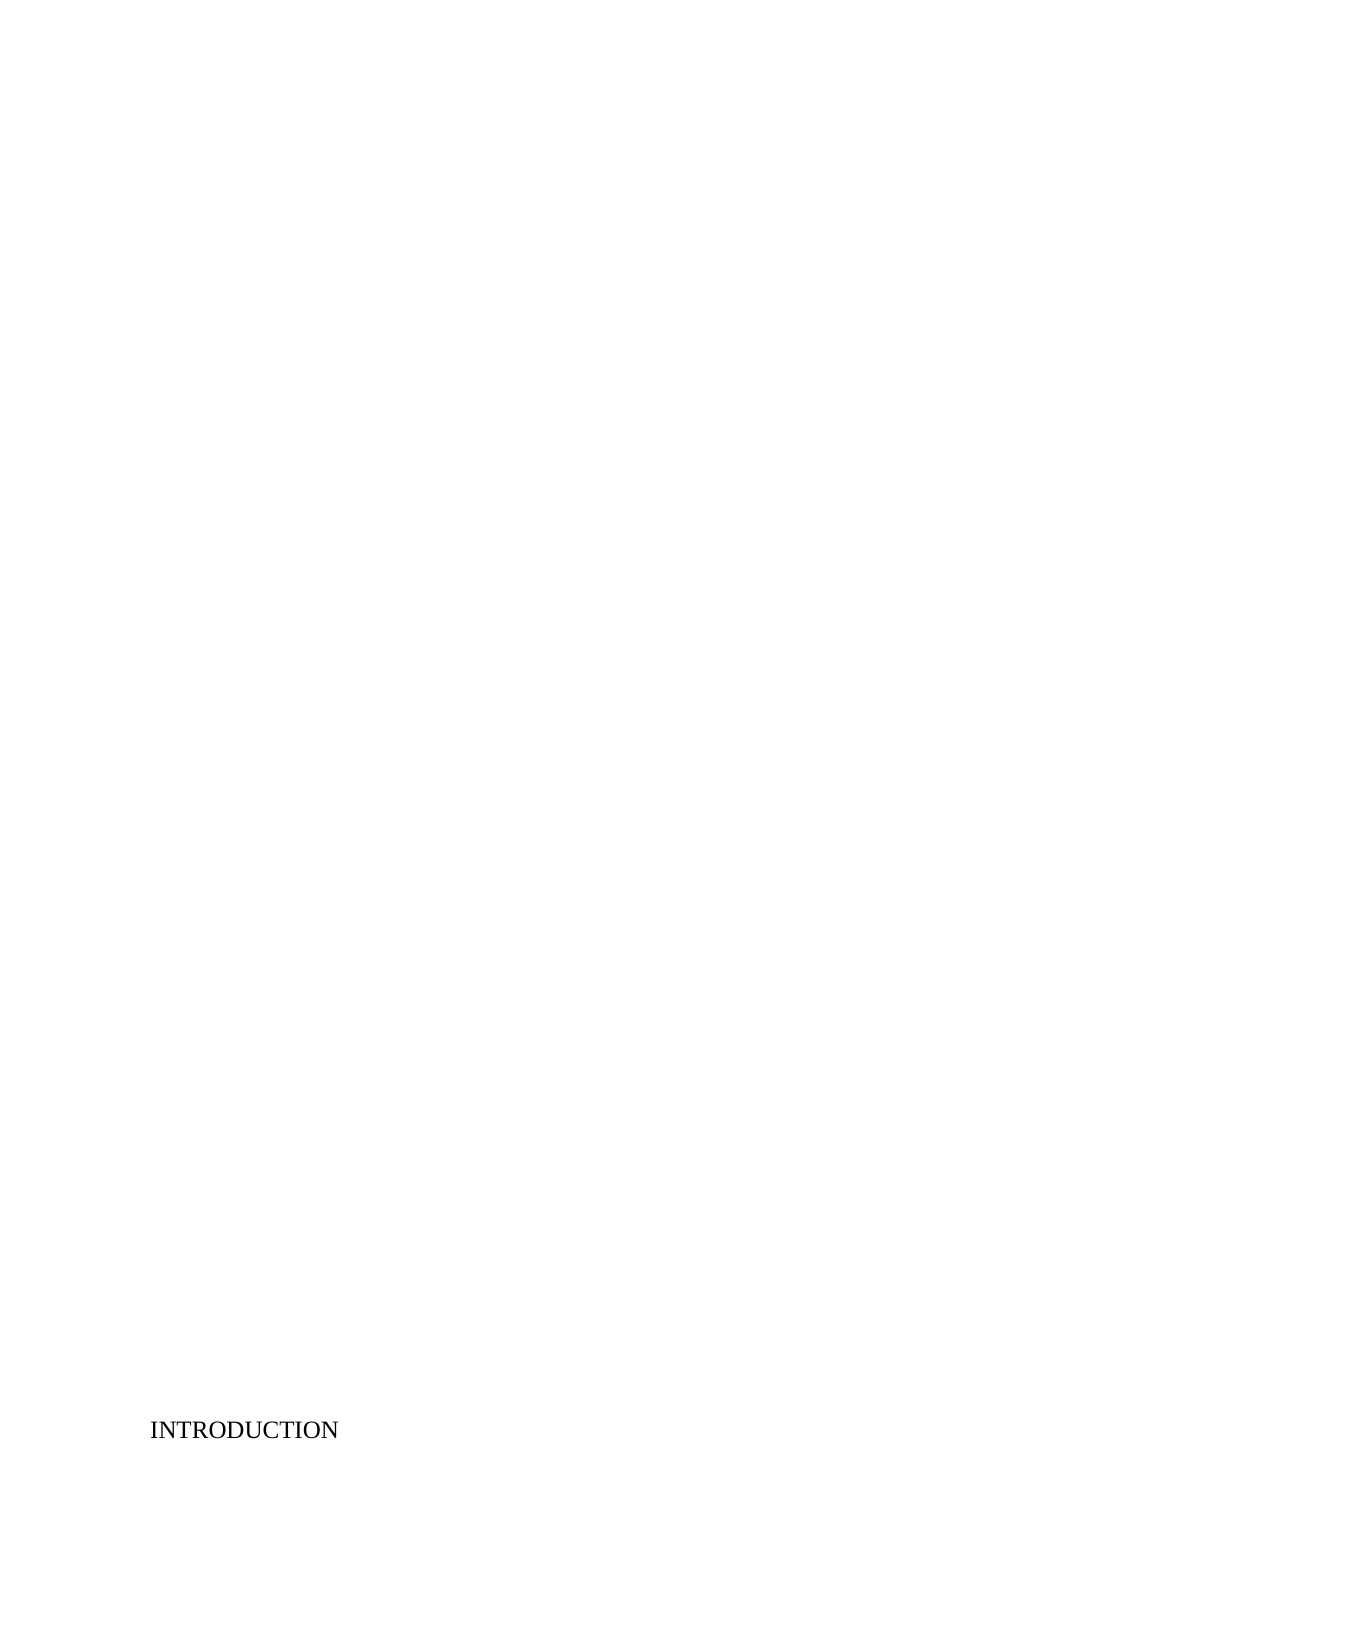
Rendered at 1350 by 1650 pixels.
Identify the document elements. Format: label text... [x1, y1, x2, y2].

text INTRODUCTION [150, 1415, 1200, 1444]
